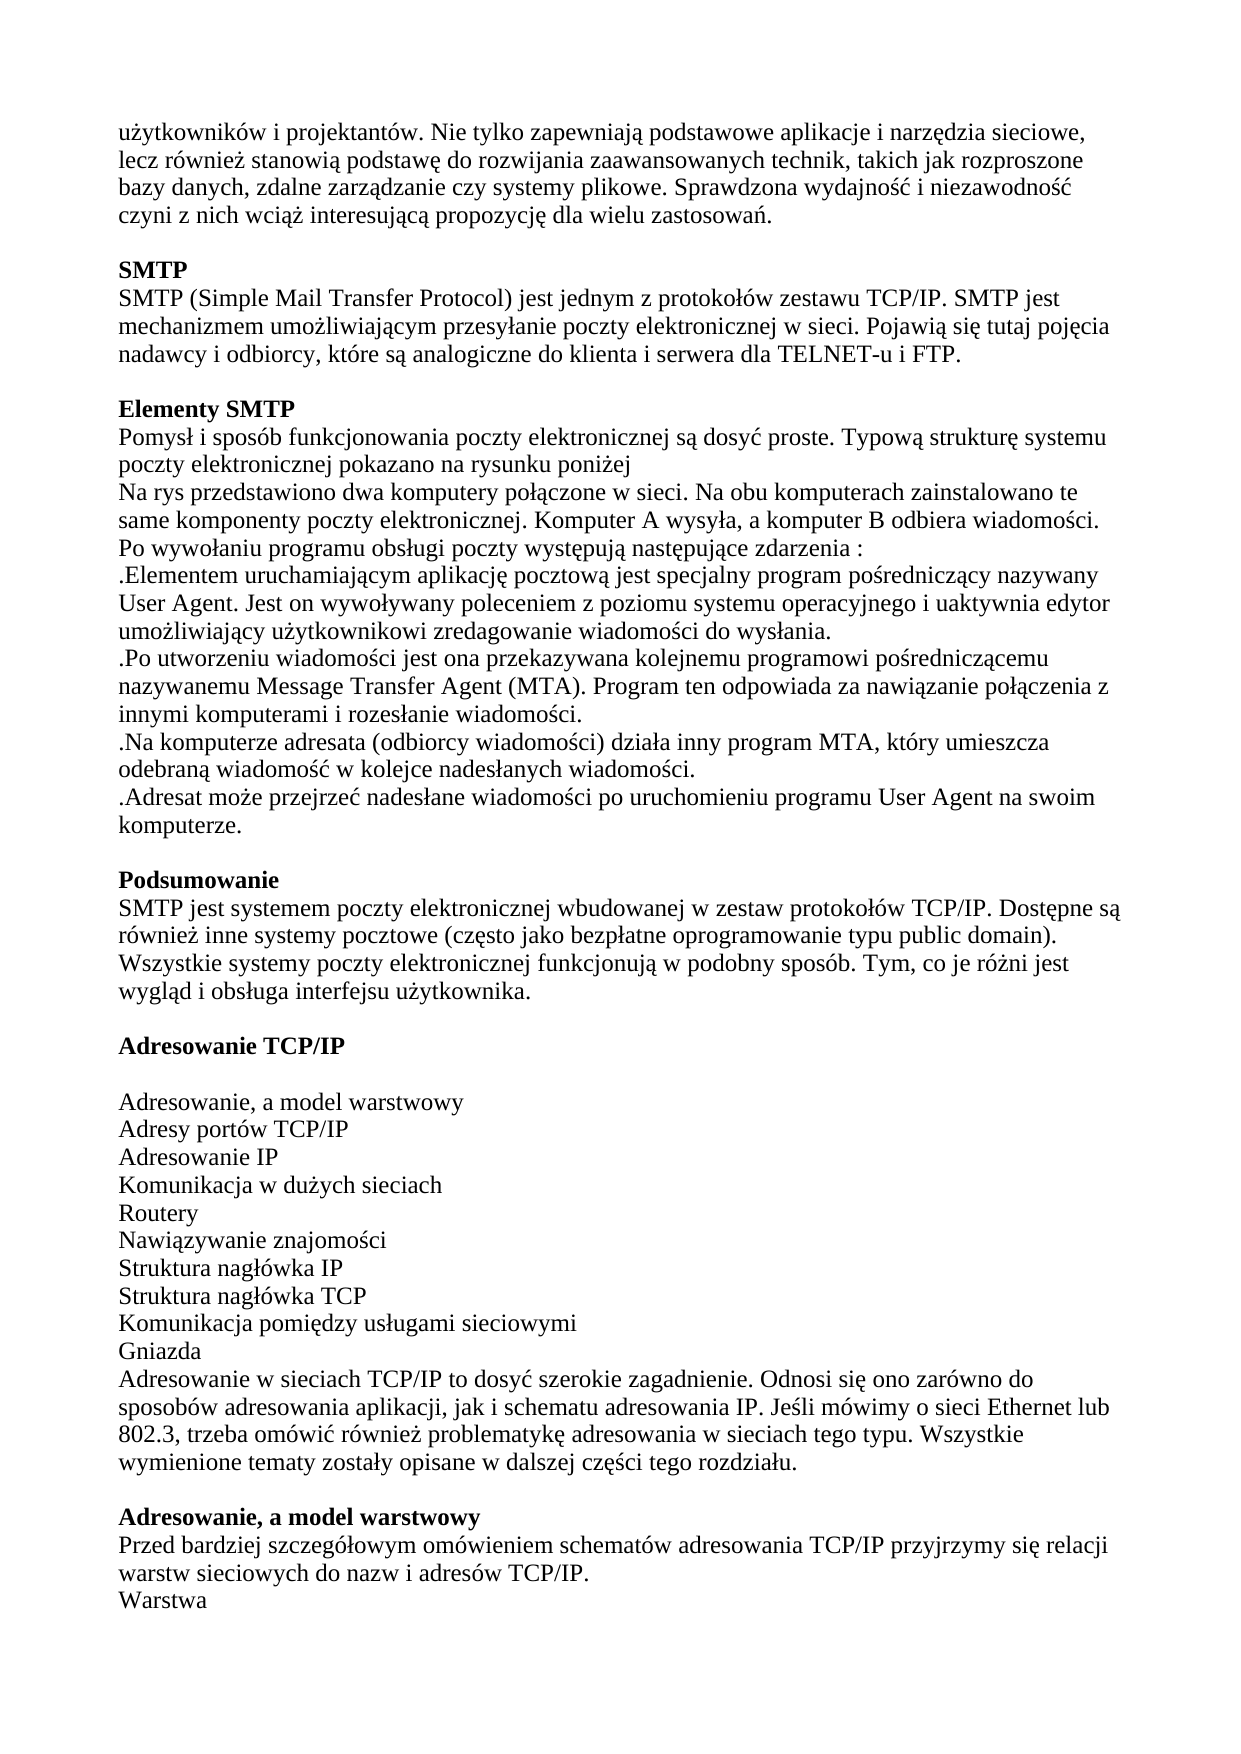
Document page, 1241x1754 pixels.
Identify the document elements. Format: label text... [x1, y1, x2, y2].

text użytkowników i projektantów. Nie tylko zapewniają podstawowe aplikacje i narzędzia sieciowe, lecz również stanowią podstawę do rozwijania zaawansowanych technik, takich jak rozproszone bazy danych, zdalne zarządzanie czy systemy plikowe. Sprawdzona wydajność i niezawodność czyni z nich wciąż interesującą propozycję dla wielu zastosowań. SMTP SMTP (Simple Mail Transfer Protocol) jest jednym z protokołów zestawu TCP/IP. SMTP jest mechanizmem umożliwiającym przesyłanie poczty elektronicznej w sieci. Pojawią się tutaj pojęcia nadawcy i odbiorcy, które są analogiczne do klienta i serwera dla TELNET-u i FTP. Elementy SMTP Pomysł i sposób funkcjonowania poczty elektronicznej są dosyć proste. Typową strukturę systemu poczty elektronicznej pokazano na rysunku poniżej Na rys przedstawiono dwa komputery połączone w sieci. Na obu komputerach zainstalowano te same komponenty poczty elektronicznej. Komputer A wysyła, a komputer B odbiera wiadomości. Po wywołaniu programu obsługi poczty występują następujące zdarzenia : .Elementem uruchamiającym aplikację pocztową jest specjalny program pośredniczący nazywany User Agent. Jest on wywoływany poleceniem z poziomu systemu operacyjnego i uaktywnia edytor umożliwiający użytkownikowi zredagowanie wiadomości do wysłania. .Po utworzeniu wiadomości jest ona przekazywana kolejnemu programowi pośredniczącemu nazywanemu Message Transfer Agent (MTA). Program ten odpowiada za nawiązanie połączenia z innymi komputerami i rozesłanie wiadomości. .Na komputerze adresata (odbiorcy wiadomości) działa inny program MTA, który umieszcza odebraną wiadomość w kolejce nadesłanych wiadomości. .Adresat może przejrzeć nadesłane wiadomości po uruchomieniu programu User Agent na swoim komputerze. Podsumowanie SMTP jest systemem poczty elektronicznej wbudowanej w zestaw protokołów TCP/IP. Dostępne są również inne systemy pocztowe (często jako bezpłatne oprogramowanie typu public domain). Wszystkie systemy poczty elektronicznej funkcjonują w podobny sposób. Tym, co je różni jest wygląd i obsługa interfejsu użytkownika. Adresowanie TCP/IP Adresowanie, a model warstwowy Adresy portów TCP/IP Adresowanie IP Komunikacja w dużych sieciach Routery Nawiązywanie znajomości Struktura nagłówka IP Struktura nagłówka TCP Komunikacja pomiędzy usługami sieciowymi Gniazda Adresowanie w sieciach TCP/IP to dosyć szerokie zagadnienie. Odnosi się ono zarówno do sposobów adresowania aplikacji, jak i schematu adresowania IP. Jeśli mówimy o sieci Ethernet lub 802.3, trzeba omówić również problematykę adresowania w sieciach tego typu. Wszystkie wymienione tematy zostały opisane w dalszej części tego rozdziału. Adresowanie, a model warstwowy Przed bardziej szczegółowym omówieniem schematów adresowania TCP/IP przyjrzymy się relacji warstw sieciowych do nazw i adresów TCP/IP. Warstwa [118, 118, 1122, 1614]
